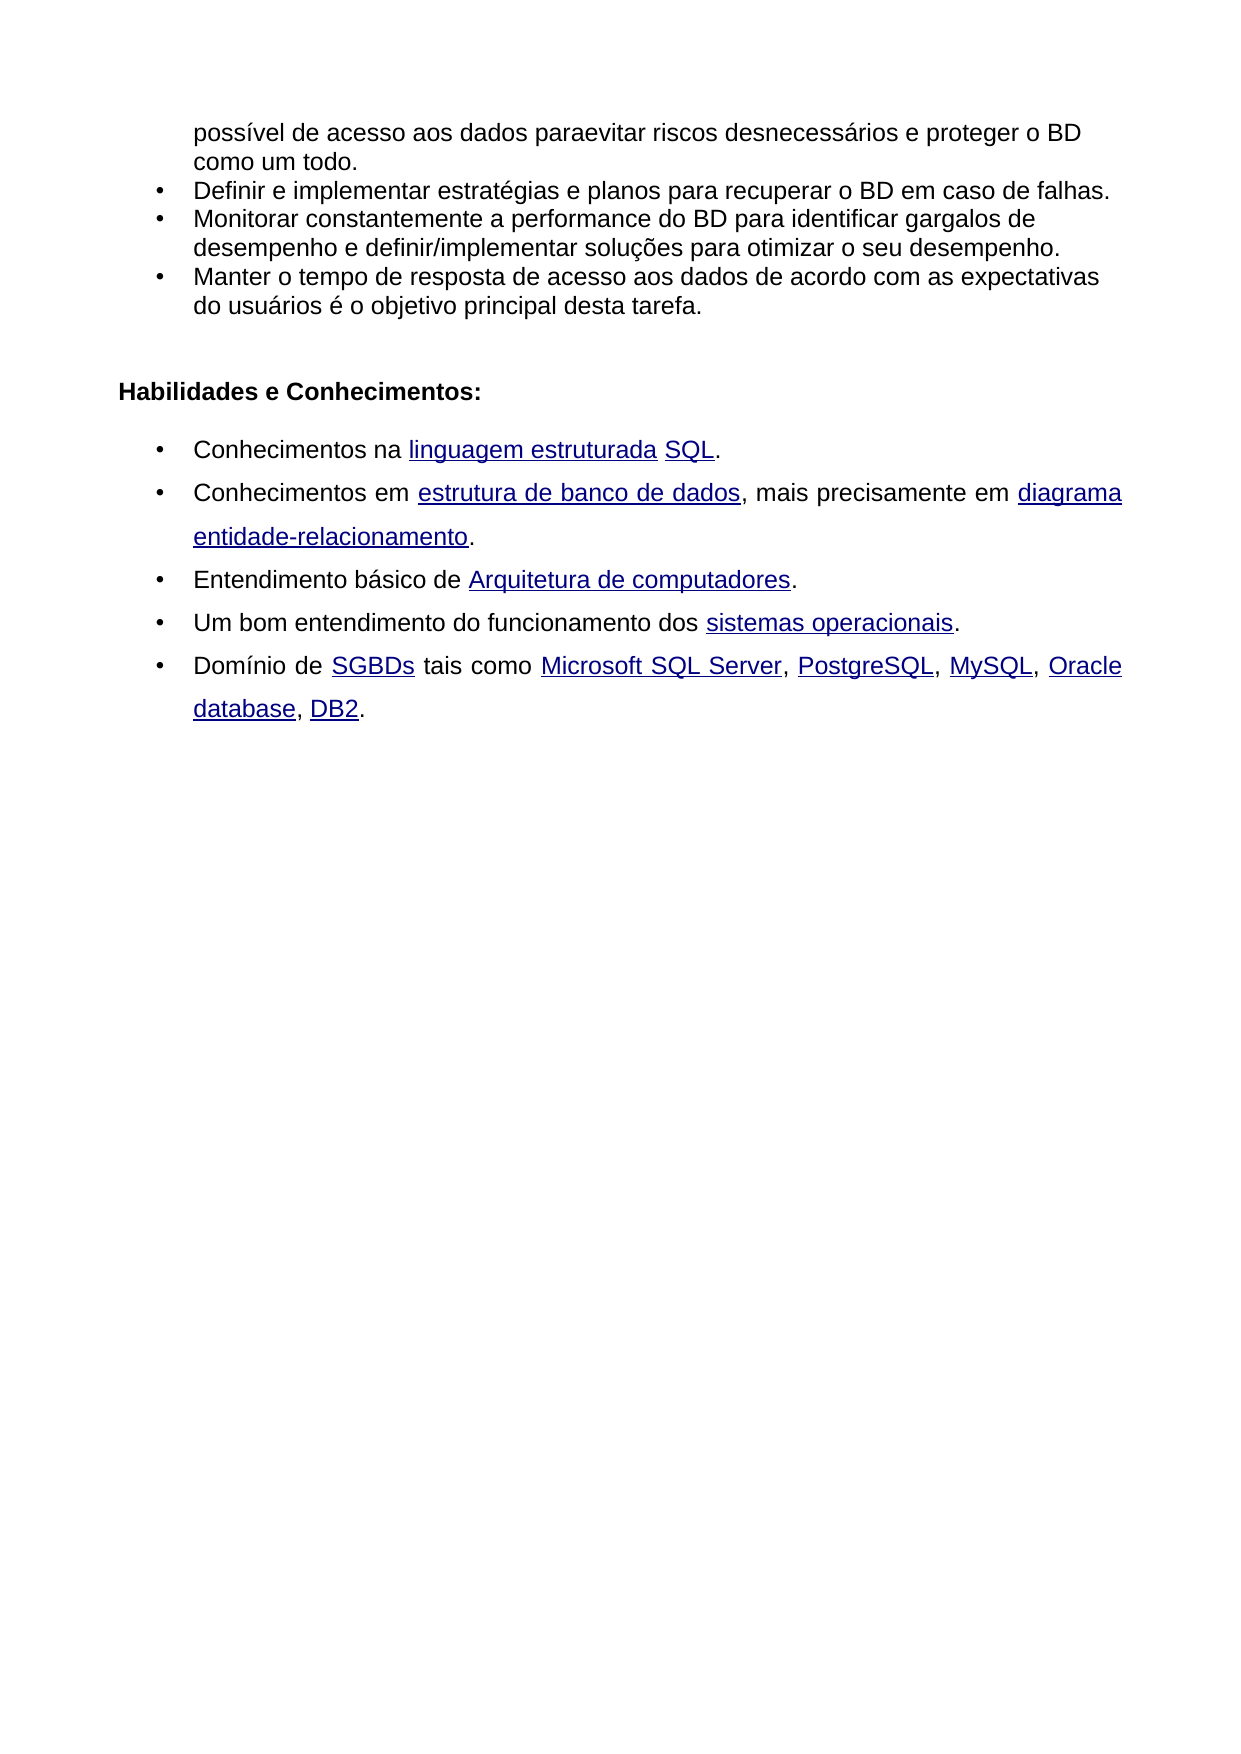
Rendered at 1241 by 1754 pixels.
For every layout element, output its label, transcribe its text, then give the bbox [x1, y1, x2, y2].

list possível de acesso aos dados paraevitar riscos desnecessários e proteger o BD como um todo. [156, 118, 1122, 176]
text Habilidades e Conhecimentos: [118, 377, 1122, 406]
list Um bom entendimento do funcionamento dos sistemas operacionais. [156, 608, 1122, 637]
list Conhecimentos em estrutura de banco de dados, mais precisamente em diagrama entidade-relacionamento. [156, 478, 1122, 550]
list Domínio de SGBDs tais como Microsoft SQL Server, PostgreSQL, MySQL, Oracle database, DB2. [156, 651, 1122, 723]
list Entendimento básico de Arquitetura de computadores. [156, 565, 1122, 593]
list Conhecimentos na linguagem estruturada SQL. [156, 435, 1122, 464]
list Monitorar constantemente a performance do BD para identificar gargalos de desempenho e definir/implementar soluções para otimizar o seu desempenho. [156, 204, 1122, 262]
list Definir e implementar estratégias e planos para recuperar o BD em caso de falhas. [156, 176, 1122, 204]
list Manter o tempo de resposta de acesso aos dados de acordo com as expectativas do usuários é o objetivo principal desta tarefa. [156, 262, 1122, 320]
